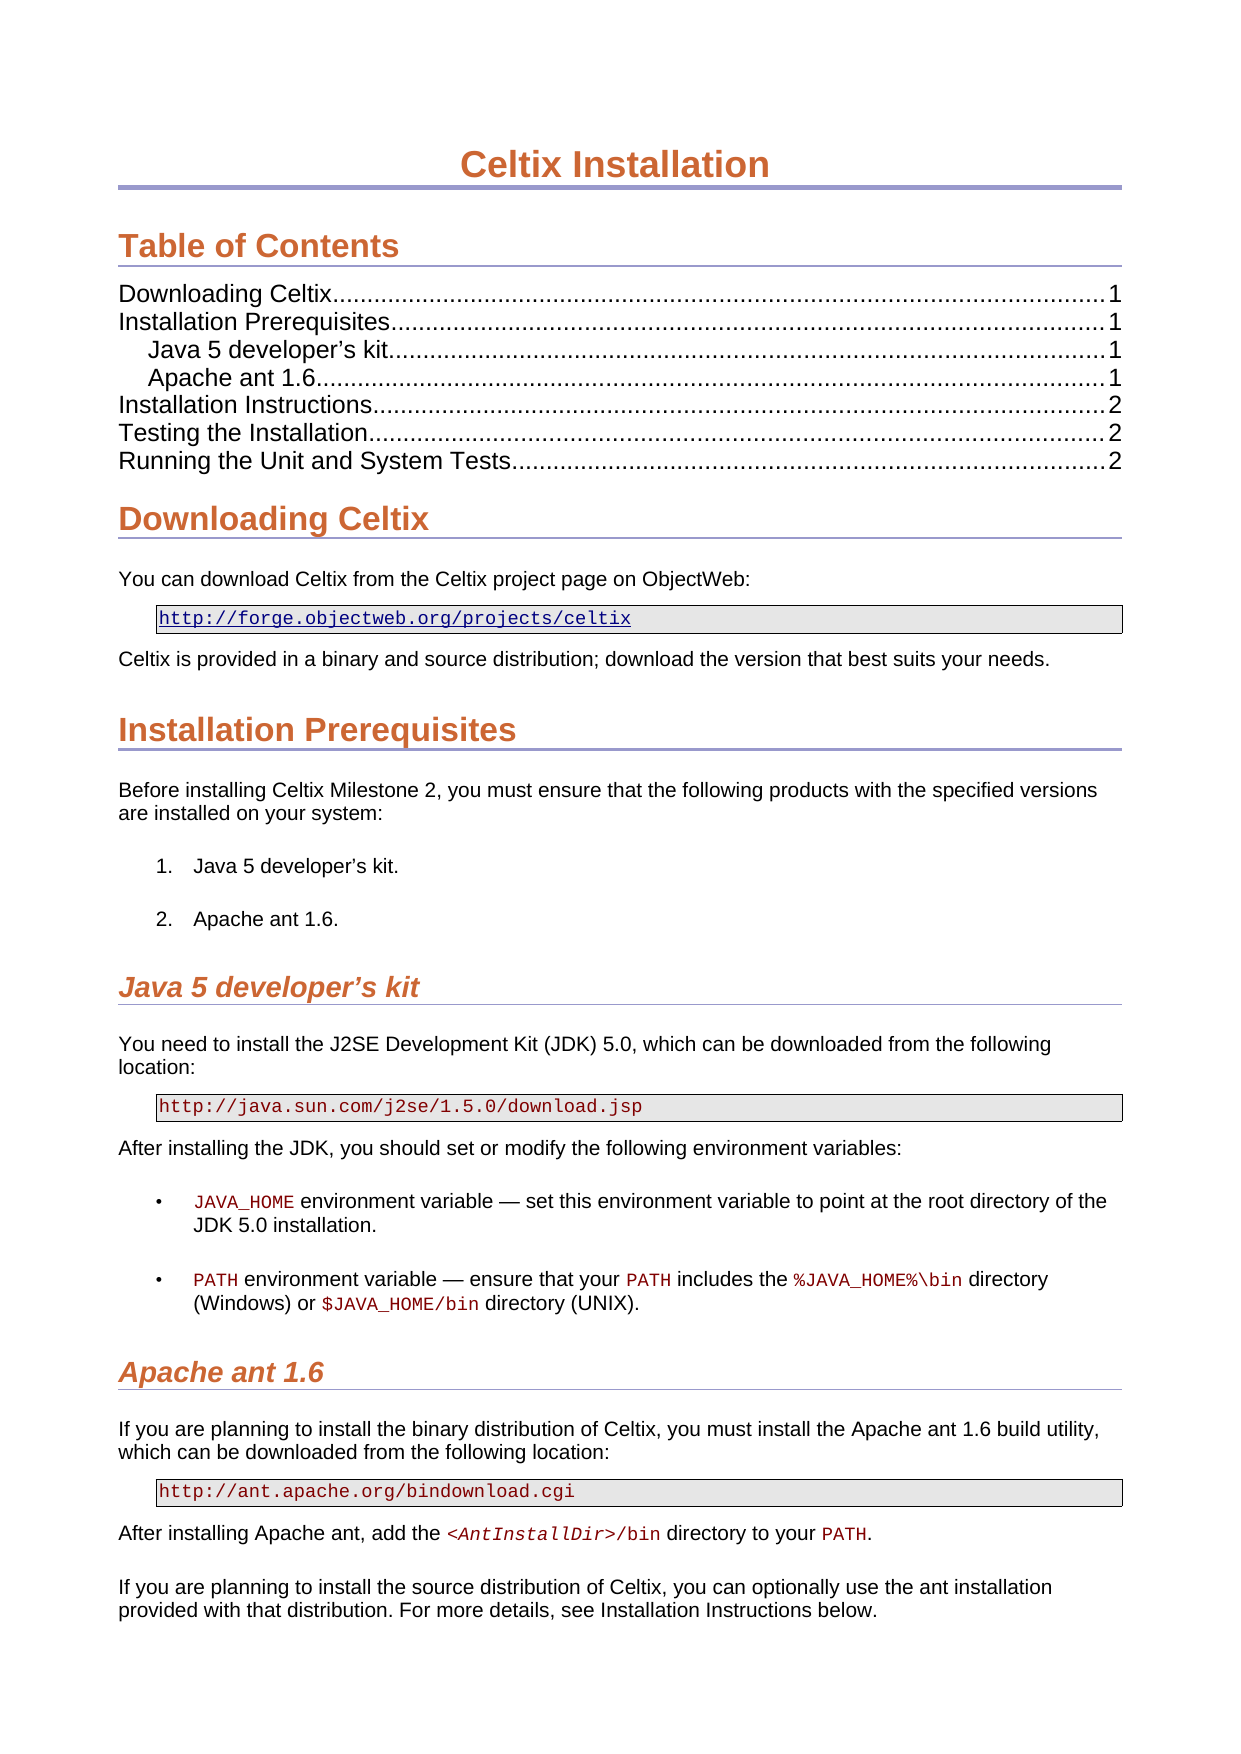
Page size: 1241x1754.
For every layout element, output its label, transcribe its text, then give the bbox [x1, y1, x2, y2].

text http://java.sun.com/j2se/1.5.0/download.jsp [157, 1095, 1122, 1121]
subtitle Java 5 developer’s kit [118, 971, 1122, 1004]
text Downloading Celtix 1 [118, 279, 1122, 307]
text http://forge.objectweb.org/projects/celtix [157, 606, 1122, 633]
list PATH environment variable — ensure that your PATH includes the %JAVA_HOME%\bin directory (Windows) or $JAVA_HOME/bin directory (UNIX). [156, 1267, 1122, 1316]
list Java 5 developer’s kit. [156, 854, 1122, 878]
text After installing the JDK, you should set or modify the following environment variables: [118, 1136, 1122, 1159]
text After installing Apache ant, add the <AntInstallDir>/bin directory to your PATH. [118, 1521, 1122, 1546]
text If you are planning to install the source distribution of Celtix, you can optionally use the ant installation provided with that distribution. For more details, see Installation Instructions below. [118, 1576, 1122, 1622]
text Before installing Celtix Milestone 2, you must ensure that the following products with the specified versions are installed on your system: [118, 778, 1122, 824]
text Apache ant 1.6 1 [148, 363, 1122, 391]
subtitle Installation Prerequisites [118, 711, 1122, 748]
text You need to install the J2SE Development Kit (JDK) 5.0, which can be downloaded from the following location: [118, 1032, 1122, 1079]
list Apache ant 1.6. [156, 908, 1122, 931]
text Installation Prerequisites 1 [118, 307, 1122, 335]
text Celtix is provided in a binary and source distribution; download the version that best suits your needs. [118, 648, 1122, 671]
text If you are planning to install the binary distribution of Celtix, you must install the Apache ant 1.6 build utility, which can be downloaded from the following location: [118, 1417, 1122, 1464]
text You can download Celtix from the Celtix project page on ObjectWeb: [118, 567, 1122, 590]
list JAVA_HOME environment variable — set this environment variable to point at the root directory of the JDK 5.0 installation. [156, 1189, 1122, 1237]
subtitle Apache ant 1.6 [118, 1356, 1122, 1389]
text http://ant.apache.org/bindownload.cgi [157, 1480, 1122, 1506]
subtitle Downloading Celtix [118, 500, 1122, 537]
title Celtix Installation [118, 143, 1122, 185]
text Java 5 developer’s kit 1 [148, 335, 1122, 363]
text Running the Unit and System Tests 2 [118, 447, 1122, 475]
text Installation Instructions 2 [118, 391, 1122, 419]
text Testing the Installation 2 [118, 419, 1122, 447]
subtitle Table of Contents [118, 228, 1122, 265]
